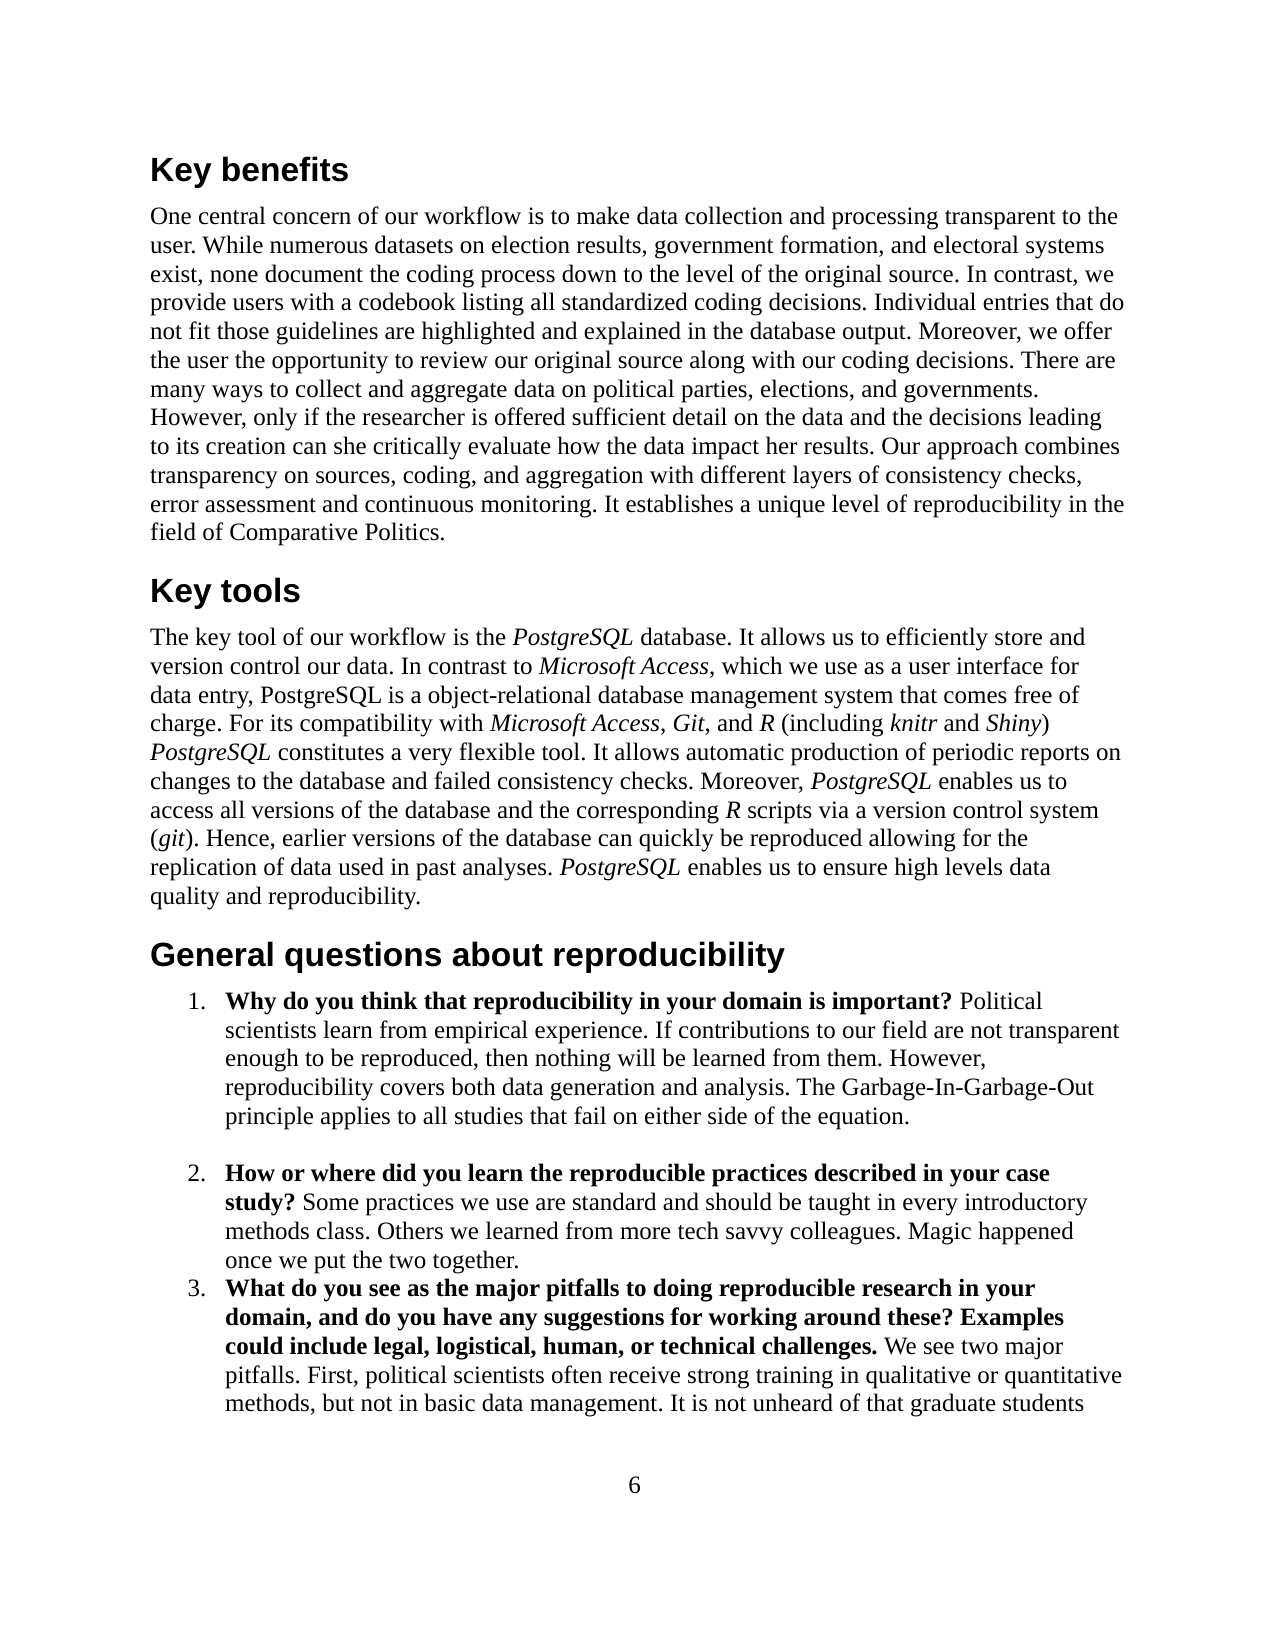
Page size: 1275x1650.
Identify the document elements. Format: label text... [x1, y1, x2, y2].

subtitle General questions about reproducibility [150, 935, 1125, 973]
list How or where did you learn the reproducible practices described in your case study? Some practices we use are standard and should be taught in every introductory methods class. Others we learned from more tech savvy colleagues. Magic happened once we put the two together. [187, 1158, 1125, 1273]
text The key tool of our workflow is the PostgreSQL database. It allows us to efficiently store and version control our data. In contrast to Microsoft Access, which we use as a user interface for data entry, PostgreSQL is a object-relational database management system that comes free of charge. For its compatibility with Microsoft Access, Git, and R (including knitr and Shiny) PostgreSQL constitutes a very flexible tool. It allows automatic production of periodic reports on changes to the database and failed consistency checks. Moreover, PostgreSQL enables us to access all versions of the database and the corresponding R scripts via a version control system (git). Hence, earlier versions of the database can quickly be reproduced allowing for the replication of data used in past analyses. PostgreSQL enables us to ensure high levels data quality and reproducibility. [150, 622, 1125, 910]
subtitle Key tools [150, 571, 1125, 610]
subtitle Key benefits [150, 150, 1125, 189]
text One central concern of our workflow is to make data collection and processing transparent to the user. While numerous datasets on election results, government formation, and electoral systems exist, none document the coding process down to the level of the original source. In contrast, we provide users with a codebook listing all standardized coding decisions. Individual entries that do not fit those guidelines are highlighted and explained in the database output. Moreover, we offer the user the opportunity to review our original source along with our coding decisions. There are many ways to collect and aggregate data on political parties, elections, and governments. However, only if the researcher is offered sufficient detail on the data and the decisions leading to its creation can she critically evaluate how the data impact her results. Our approach combines transparency on sources, coding, and aggregation with different layers of consistency checks, error assessment and continuous monitoring. It establishes a unique level of reproducibility in the field of Comparative Politics. [150, 201, 1125, 546]
list What do you see as the major pitfalls to doing reproducible research in your domain, and do you have any suggestions for working around these? Examples could include legal, logistical, human, or technical challenges. We see two major pitfalls. First, political scientists often receive strong training in qualitative or quantitative methods, but not in basic data management. It is not unheard of that graduate students [187, 1273, 1125, 1417]
list Why do you think that reproducibility in your domain is important? Political scientists learn from empirical experience. If contributions to our field are not transparent enough to be reproduced, then nothing will be learned from them. However, reproducibility covers both data generation and analysis. The Garbage-In-Garbage-Out principle applies to all studies that fail on either side of the equation. [187, 986, 1125, 1158]
